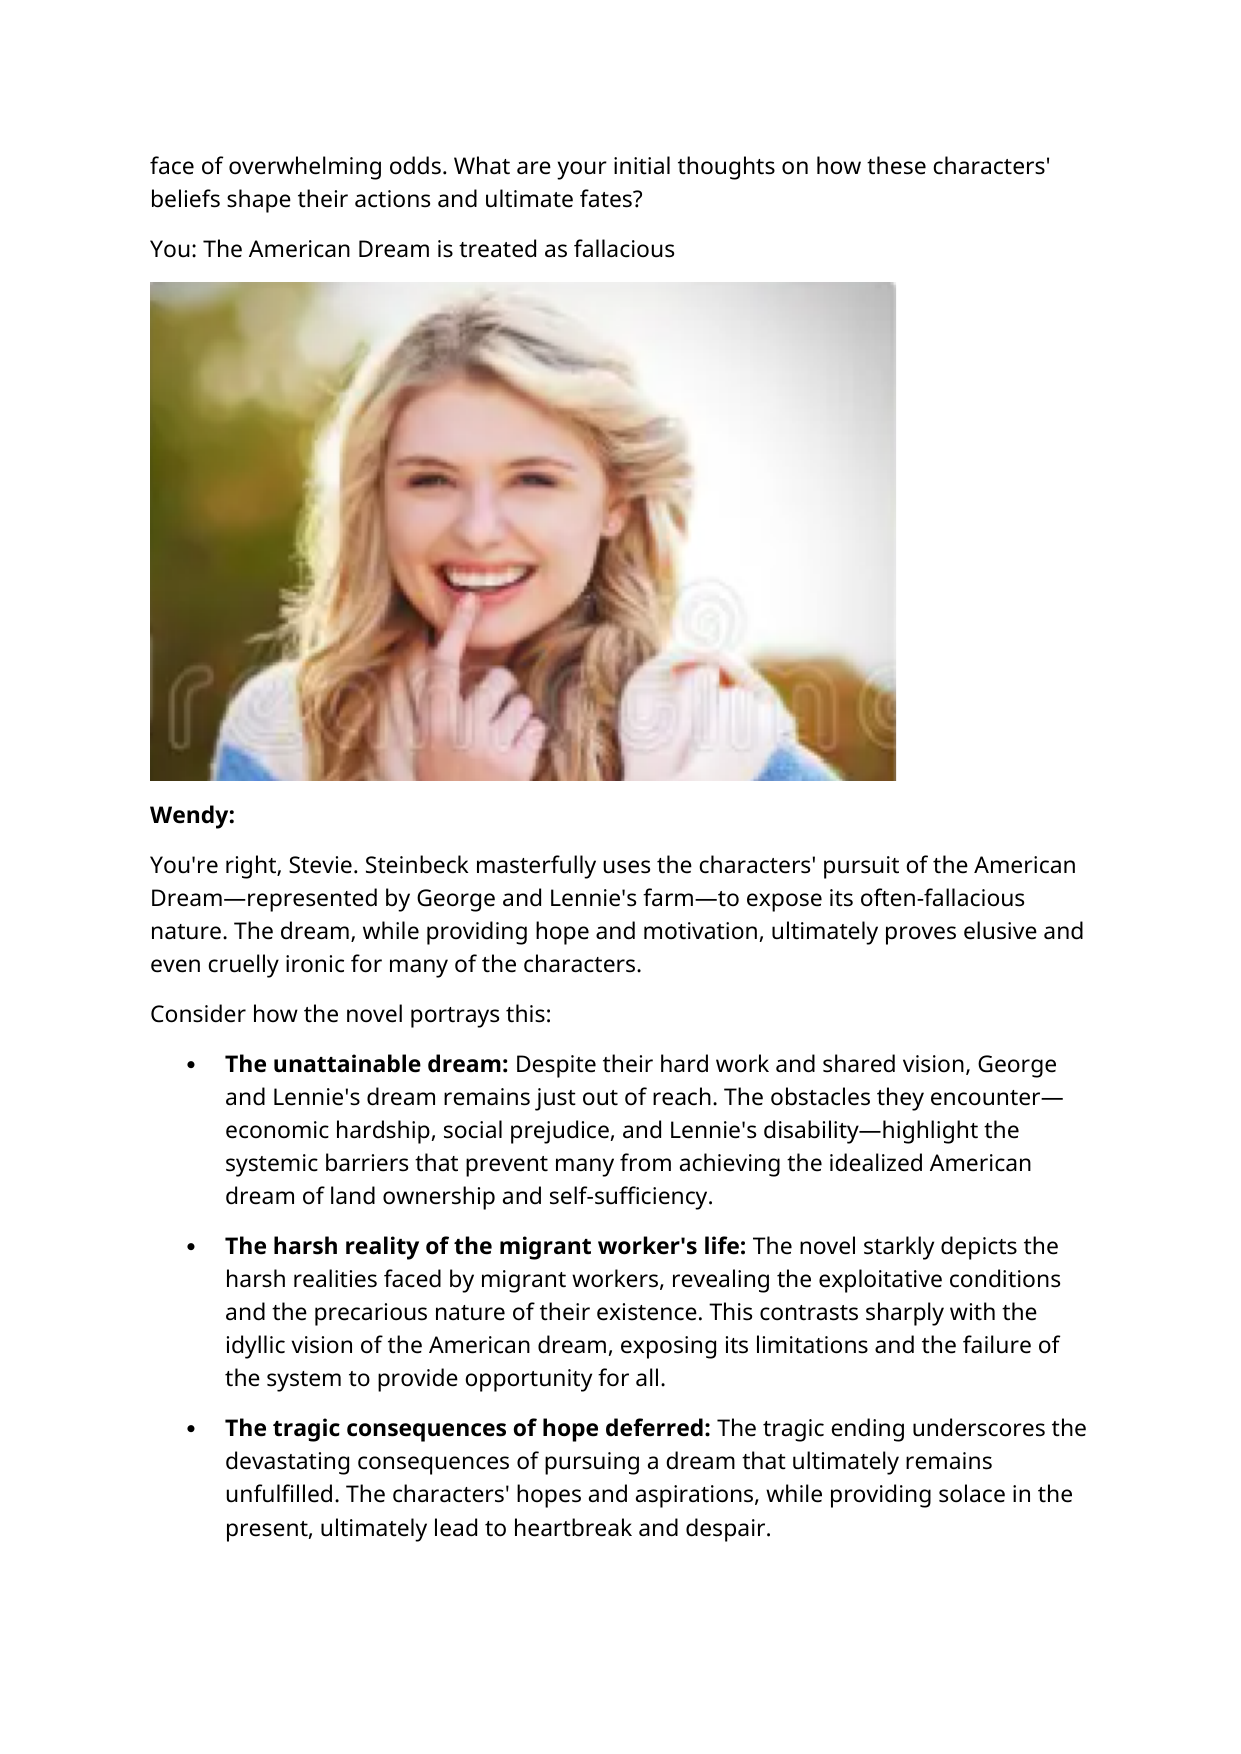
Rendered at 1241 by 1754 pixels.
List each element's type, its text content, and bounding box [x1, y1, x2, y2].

text Wendy: [150, 799, 1090, 830]
list The tragic consequences of hope deferred: The tragic ending underscores the devastating consequences of pursuing a dream that ultimately remains unfulfilled. The characters' hopes and aspirations, while providing solace in the present, ultimately lead to heartbreak and despair. [187, 1412, 1090, 1543]
text You: The American Dream is treated as fallacious [150, 233, 1090, 264]
list The harsh reality of the migrant worker's life: The novel starkly depicts the harsh realities faced by migrant workers, revealing the exploitative conditions and the precarious nature of their existence. This contrasts sharply with the idyllic vision of the American dream, exposing its limitations and the failure of the system to provide opportunity for all. [187, 1230, 1090, 1393]
text face of overwhelming odds. What are your initial thoughts on how these characters' beliefs shape their actions and ultimate fates? [150, 150, 1090, 214]
list The unattainable dream: Despite their hard work and shared vision, George and Lennie's dream remains just out of reach. The obstacles they encounter—economic hardship, social prejudice, and Lennie's disability—highlight the systemic barriers that prevent many from achieving the idealized American dream of land ownership and self-sufficiency. [187, 1047, 1090, 1211]
text Consider how the novel portrays this: [150, 998, 1090, 1029]
text You're right, Stevie. Steinbeck masterfully uses the characters' pursuit of the American Dream—represented by George and Lennie's farm—to expose its often-fallacious nature. The dream, while providing hope and motivation, ultimately proves elusive and even cruelly ironic for many of the characters. [150, 848, 1090, 979]
